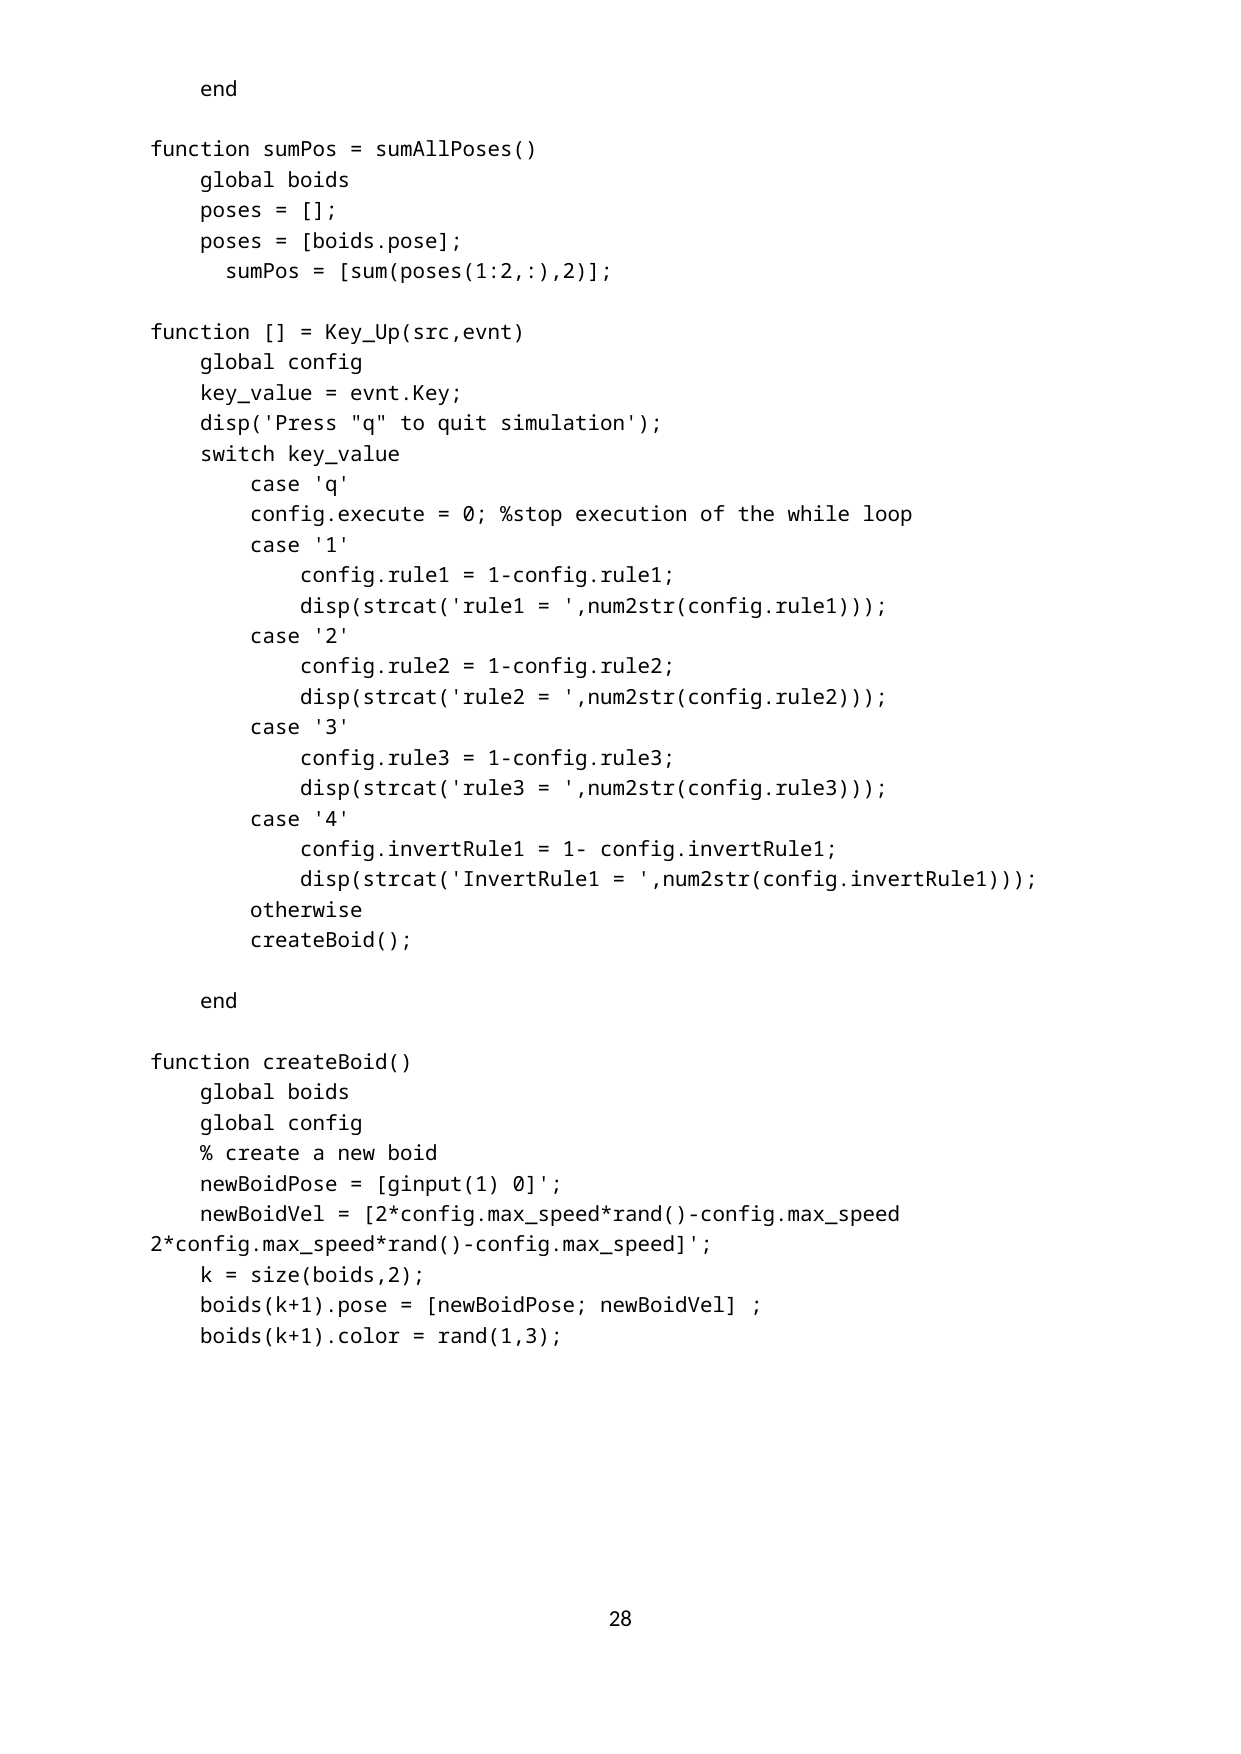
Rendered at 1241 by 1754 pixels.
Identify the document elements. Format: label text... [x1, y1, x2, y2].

text newBoidVel = [2*config.max_speed*rand()-config.max_speed 2*config.max_speed*rand()-config.max_speed]'; [150, 1199, 1090, 1258]
text config.invertRule1 = 1- config.invertRule1; [150, 834, 1090, 863]
text case '2' [150, 621, 1090, 650]
text end [150, 74, 1090, 102]
text switch key_value [150, 439, 1090, 467]
text case 'q' [150, 469, 1090, 498]
text function [] = Key_Up(src,evnt) [150, 317, 1090, 346]
text function sumPos = sumAllPoses() [150, 134, 1090, 163]
text function createBoid() [150, 1047, 1090, 1076]
text otherwise [150, 895, 1090, 923]
text disp('Press "q" to quit simulation'); [150, 408, 1090, 437]
text k = size(boids,2); [150, 1260, 1090, 1288]
text disp(strcat('rule2 = ',num2str(config.rule2))); [150, 682, 1090, 711]
text disp(strcat('rule3 = ',num2str(config.rule3))); [150, 773, 1090, 802]
text config.rule2 = 1-config.rule2; [150, 652, 1090, 680]
text disp(strcat('rule1 = ',num2str(config.rule1))); [150, 591, 1090, 619]
text boids(k+1).pose = [newBoidPose; newBoidVel] ; [150, 1290, 1090, 1319]
text config.rule1 = 1-config.rule1; [150, 560, 1090, 589]
text config.execute = 0; %stop execution of the while loop [150, 499, 1090, 528]
text sumPos = [sum(poses(1:2,:),2)]; [150, 256, 1090, 285]
text poses = [boids.pose]; [150, 226, 1090, 254]
text global config [150, 347, 1090, 376]
text createBoid(); [150, 925, 1090, 954]
text global config [150, 1108, 1090, 1136]
text end [150, 986, 1090, 1015]
text global boids [150, 1077, 1090, 1106]
text case '3' [150, 712, 1090, 741]
text disp(strcat('InvertRule1 = ',num2str(config.invertRule1))); [150, 864, 1090, 893]
text case '4' [150, 804, 1090, 832]
text boids(k+1).color = rand(1,3); [150, 1321, 1090, 1349]
text poses = []; [150, 195, 1090, 224]
text global boids [150, 165, 1090, 193]
text case '1' [150, 530, 1090, 558]
text config.rule3 = 1-config.rule3; [150, 743, 1090, 771]
text key_value = evnt.Key; [150, 378, 1090, 406]
text newBoidPose = [ginput(1) 0]'; [150, 1169, 1090, 1197]
text % create a new boid [150, 1138, 1090, 1167]
